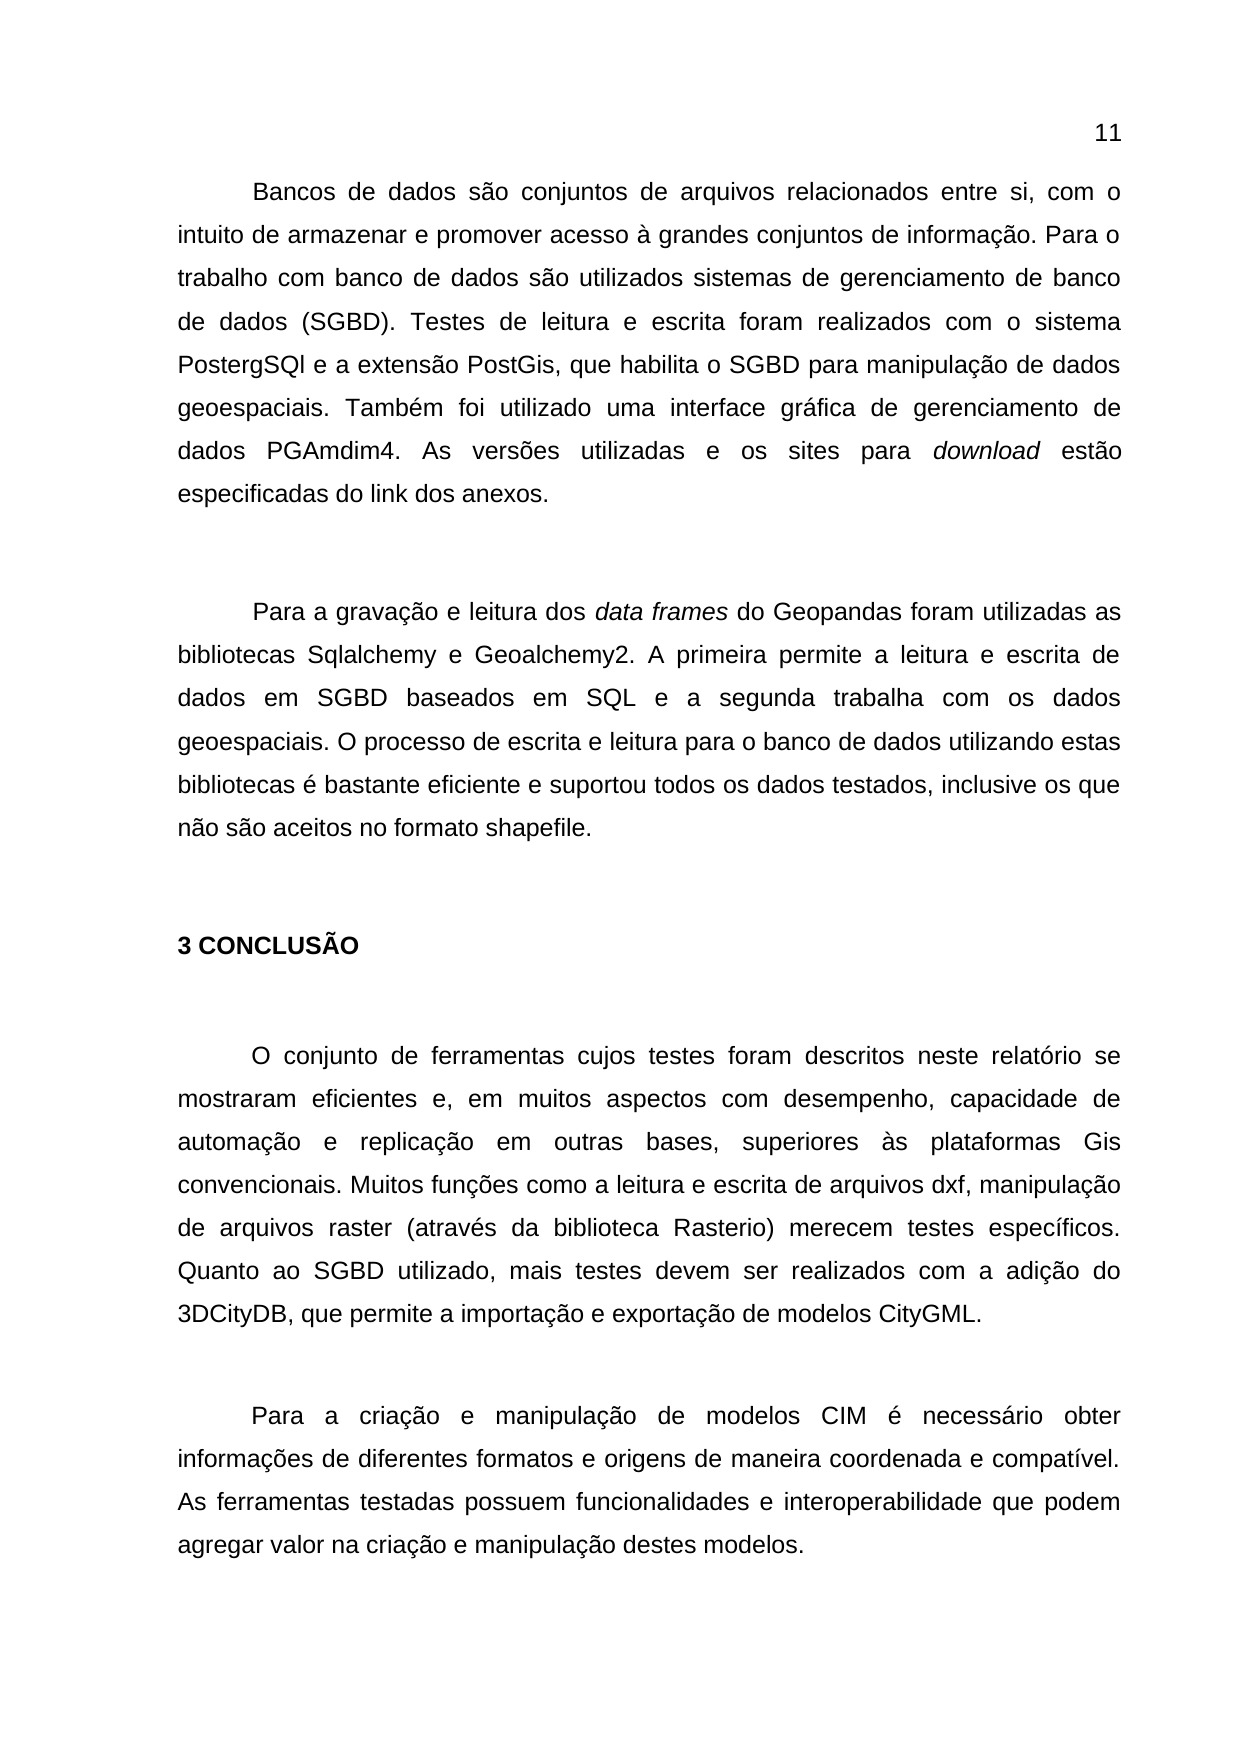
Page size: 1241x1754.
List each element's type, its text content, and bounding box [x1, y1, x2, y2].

text Para a gravação e leitura dos data frames do Geopandas foram utilizadas as bibliotecas Sqlalchemy e Geoalchemy2. A primeira permite a leitura e escrita de dados em SGBD baseados em SQL e a segunda trabalha com os dados geoespaciais. O processo de escrita e leitura para o banco de dados utilizando estas bibliotecas é bastante eficiente e suportou todos os dados testados, inclusive os que não são aceitos no formato shapefile. [177, 597, 1122, 842]
text Bancos de dados são conjuntos de arquivos relacionados entre si, com o intuito de armazenar e promover acesso à grandes conjuntos de informação. Para o trabalho com banco de dados são utilizados sistemas de gerenciamento de banco de dados (SGBD). Testes de leitura e escrita foram realizados com o sistema PostergSQl e a extensão PostGis, que habilita o SGBD para manipulação de dados geoespaciais. Também foi utilizado uma interface gráfica de gerenciamento de dados PGAmdim4. As versões utilizadas e os sites para download estão especificadas do link dos anexos. [177, 177, 1122, 508]
text Para a criação e manipulação de modelos CIM é necessário obter informações de diferentes formatos e origens de maneira coordenada e compatível. As ferramentas testadas possuem funcionalidades e interoperabilidade que podem agregar valor na criação e manipulação destes modelos. [177, 1401, 1122, 1559]
text O conjunto de ferramentas cujos testes foram descritos neste relatório se mostraram eficientes e, em muitos aspectos com desempenho, capacidade de automação e replicação em outras bases, superiores às plataformas Gis convencionais. Muitos funções como a leitura e escrita de arquivos dxf, manipulação de arquivos raster (através da biblioteca Rasterio) merecem testes específicos. Quanto ao SGBD utilizado, mais testes devem ser realizados com a adição do 3DCityDB, que permite a importação e exportação de modelos CityGML. [177, 1041, 1122, 1328]
text 3 CONCLUSÃO [177, 931, 1122, 960]
